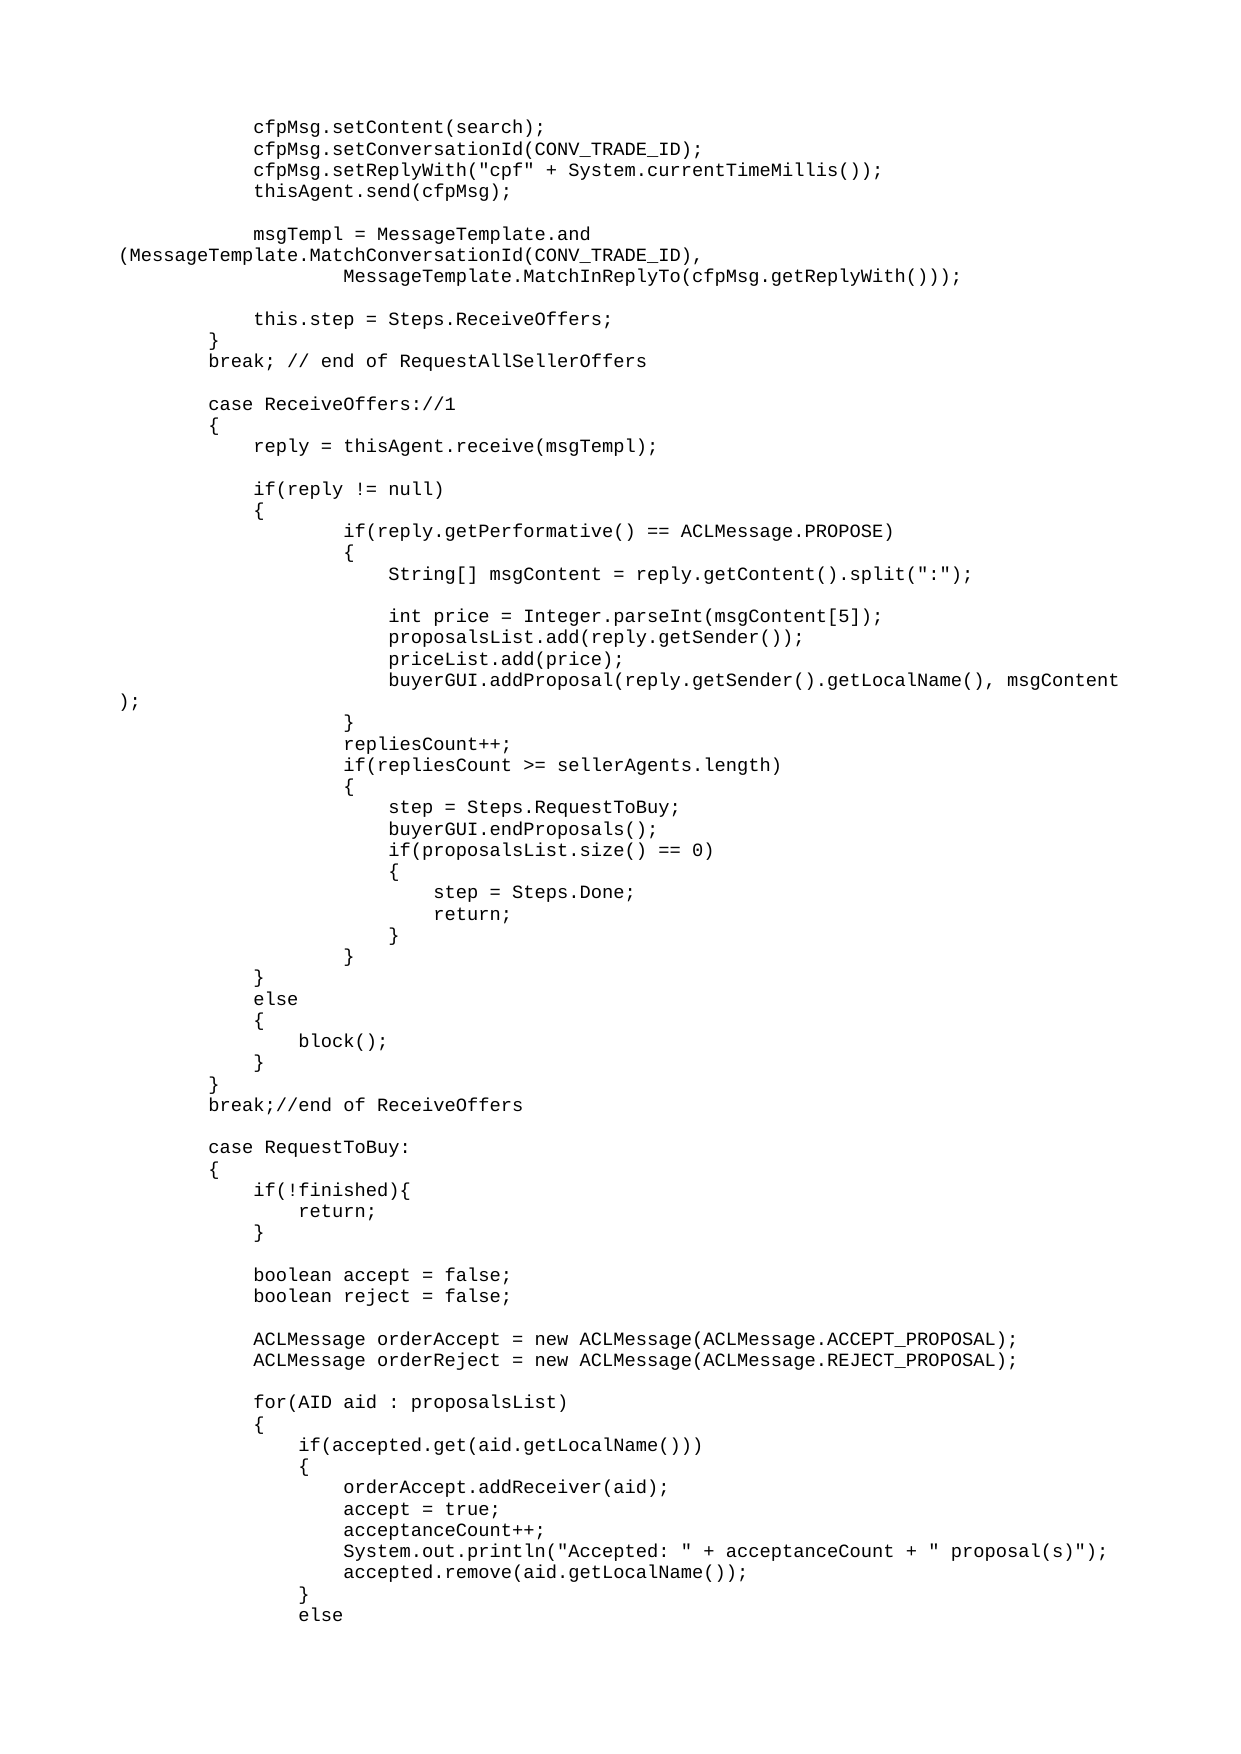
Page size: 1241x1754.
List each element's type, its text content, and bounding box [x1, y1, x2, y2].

text { [118, 543, 1122, 564]
text msgTempl = MessageTemplate.and (MessageTemplate.MatchConversationId(CONV_TRADE_ID), [118, 224, 1122, 267]
text if(reply != null) [118, 479, 1122, 501]
text } [118, 926, 1122, 947]
text } [118, 713, 1122, 734]
text if(repliesCount >= sellerAgents.length) [118, 756, 1122, 777]
text accept = true; [118, 1499, 1122, 1521]
text String[] msgContent = reply.getContent().split(":"); [118, 564, 1122, 586]
text proposalsList.add(reply.getSender()); [118, 628, 1122, 649]
text cfpMsg.setConversationId(CONV_TRADE_ID); [118, 139, 1122, 161]
text this.step = Steps.ReceiveOffers; [118, 309, 1122, 331]
text buyerGUI.addProposal(reply.getSender().getLocalName(), msgContent ); [118, 671, 1122, 713]
text boolean reject = false; [118, 1287, 1122, 1308]
text block(); [118, 1032, 1122, 1053]
text else [118, 989, 1122, 1011]
text cfpMsg.setContent(search); [118, 118, 1122, 139]
text step = Steps.Done; [118, 883, 1122, 904]
text MessageTemplate.MatchInReplyTo(cfpMsg.getReplyWith())); [118, 267, 1122, 288]
text step = Steps.RequestToBuy; [118, 798, 1122, 819]
text case ReceiveOffers://1 [118, 394, 1122, 416]
text reply = thisAgent.receive(msgTempl); [118, 437, 1122, 458]
text } [118, 1074, 1122, 1096]
text int price = Integer.parseInt(msgContent[5]); [118, 607, 1122, 628]
text if(proposalsList.size() == 0) [118, 841, 1122, 862]
text { [118, 862, 1122, 883]
text break; // end of RequestAllSellerOffers [118, 352, 1122, 373]
text buyerGUI.endProposals(); [118, 819, 1122, 841]
text return; [118, 1202, 1122, 1223]
text orderAccept.addReceiver(aid); [118, 1478, 1122, 1499]
text { [118, 1159, 1122, 1181]
text { [118, 1457, 1122, 1478]
text } [118, 968, 1122, 989]
text } [118, 1053, 1122, 1074]
text { [118, 1011, 1122, 1032]
text else [118, 1606, 1122, 1627]
text { [118, 416, 1122, 437]
text ACLMessage orderAccept = new ACLMessage(ACLMessage.ACCEPT_PROPOSAL); [118, 1329, 1122, 1351]
text } [118, 1223, 1122, 1244]
text } [118, 1584, 1122, 1606]
text accepted.remove(aid.getLocalName()); [118, 1563, 1122, 1584]
text if(accepted.get(aid.getLocalName())) [118, 1436, 1122, 1457]
text { [118, 777, 1122, 798]
text if(!finished){ [118, 1181, 1122, 1202]
text { [118, 501, 1122, 522]
text } [118, 947, 1122, 968]
text for(AID aid : proposalsList) [118, 1393, 1122, 1414]
text repliesCount++; [118, 734, 1122, 756]
text { [118, 1414, 1122, 1436]
text case RequestToBuy: [118, 1138, 1122, 1159]
text if(reply.getPerformative() == ACLMessage.PROPOSE) [118, 522, 1122, 543]
text break;//end of ReceiveOffers [118, 1096, 1122, 1117]
text priceList.add(price); [118, 649, 1122, 671]
text ACLMessage orderReject = new ACLMessage(ACLMessage.REJECT_PROPOSAL); [118, 1351, 1122, 1372]
text acceptanceCount++; [118, 1521, 1122, 1542]
text System.out.println("Accepted: " + acceptanceCount + " proposal(s)"); [118, 1542, 1122, 1563]
text return; [118, 904, 1122, 926]
text } [118, 331, 1122, 352]
text cfpMsg.setReplyWith("cpf" + System.currentTimeMillis()); [118, 161, 1122, 182]
text thisAgent.send(cfpMsg); [118, 182, 1122, 203]
text boolean accept = false; [118, 1266, 1122, 1287]
